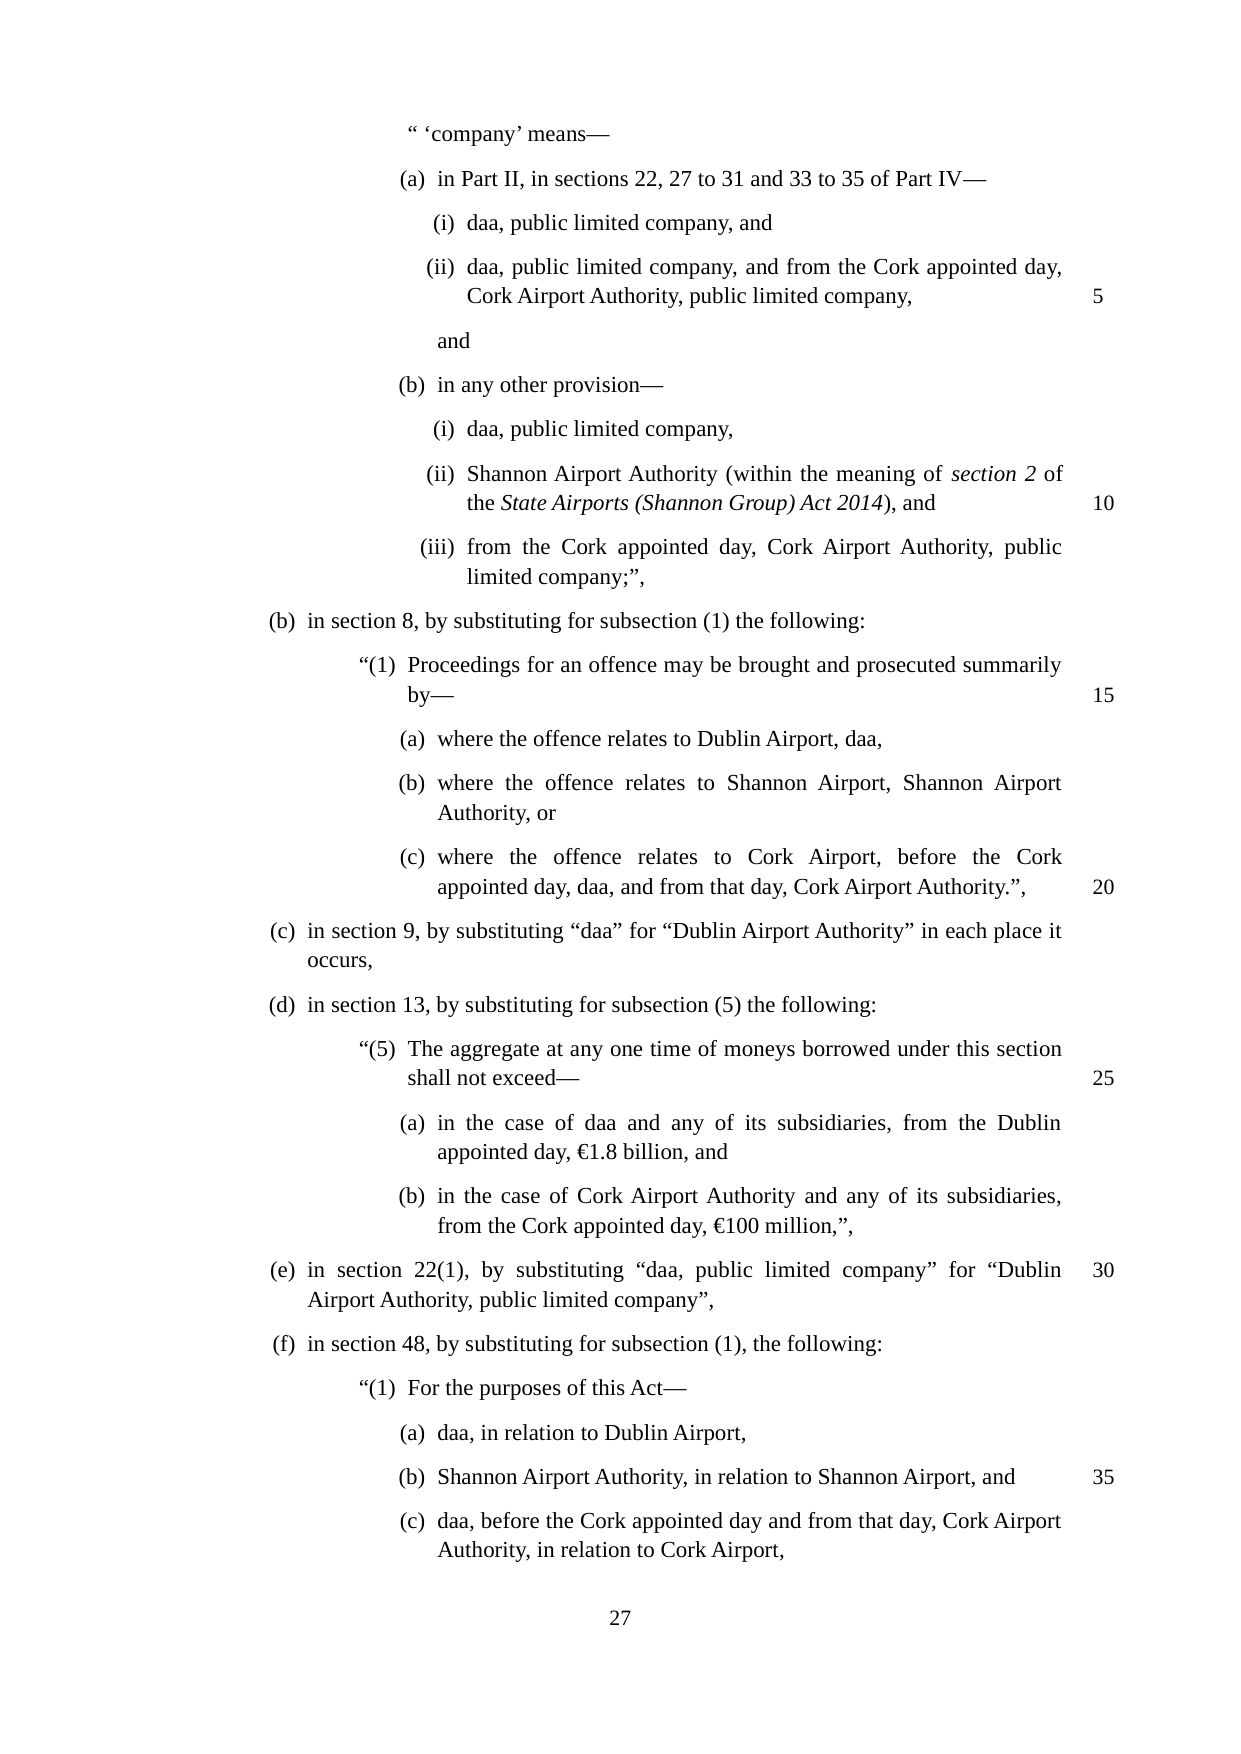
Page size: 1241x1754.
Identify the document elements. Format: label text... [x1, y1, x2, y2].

text (f) in section 48, by substituting for subsection (1), the following: [177, 1328, 1063, 1357]
text (d) in section 13, by substituting for subsection (5) the following: [177, 988, 1063, 1018]
text “ ‘company’ means⁠— [319, 118, 1063, 148]
text (c) where the offence relates to Cork Airport, before the Cork appointed day, daa, and from that day, Cork Airport Authority.”, [307, 841, 1063, 900]
text “(5) The aggregate at any one time of moneys borrowed under this section shall not exceed⁠— [319, 1033, 1063, 1092]
text (a) where the offence relates to Dublin Airport, daa, [307, 723, 1063, 752]
text (ii) Shannon Airport Authority (within the meaning of section 2 of the State Airports (Shannon Group) Act 2014), and [295, 457, 1063, 516]
text (i) daa, public limited company, and [295, 207, 1063, 236]
text (a) daa, in relation to Dublin Airport, [307, 1416, 1063, 1446]
text (b) in section 8, by substituting for subsection (1) the following: [177, 605, 1063, 634]
text (c) in section 9, by substituting “daa” for “Dublin Airport Authority” in each place it occurs, [177, 915, 1063, 974]
text (i) daa, public limited company, [295, 413, 1063, 443]
text “(1) Proceedings for an offence may be brought and prosecuted summarily by⁠— [319, 649, 1063, 708]
text (c) daa, before the Cork appointed day and from that day, Cork Airport Authority, in relation to Cork Airport, [307, 1505, 1063, 1564]
text (a) in Part II, in sections 22, 27 to 31 and 33 to 35 of Part IV⁠— [307, 162, 1063, 192]
text (ii) daa, public limited company, and from the Cork appointed day, Cork Airport Authority, public limited company, [295, 251, 1063, 310]
text (b) in any other provision⁠— [307, 369, 1063, 398]
text and [307, 325, 1063, 354]
text (b) in the case of Cork Airport Authority and any of its subsidiaries, from the Cork appointed day, €100 million,”, [307, 1180, 1063, 1239]
text (b) Shannon Airport Authority, in relation to Shannon Airport, and [307, 1461, 1063, 1490]
text “(1) For the purposes of this Act⁠— [319, 1372, 1063, 1402]
text (b) where the offence relates to Shannon Airport, Shannon Airport Authority, or [307, 767, 1063, 826]
text (a) in the case of daa and any of its subsidiaries, from the Dublin appointed day, €1.8 billion, and [307, 1107, 1063, 1166]
text (e) in section 22(1), by substituting “daa, public limited company” for “Dublin Airport Authority, public limited company”, [177, 1254, 1063, 1313]
text (iii) from the Cork appointed day, Cork Airport Authority, public limited company;”, [295, 531, 1063, 590]
